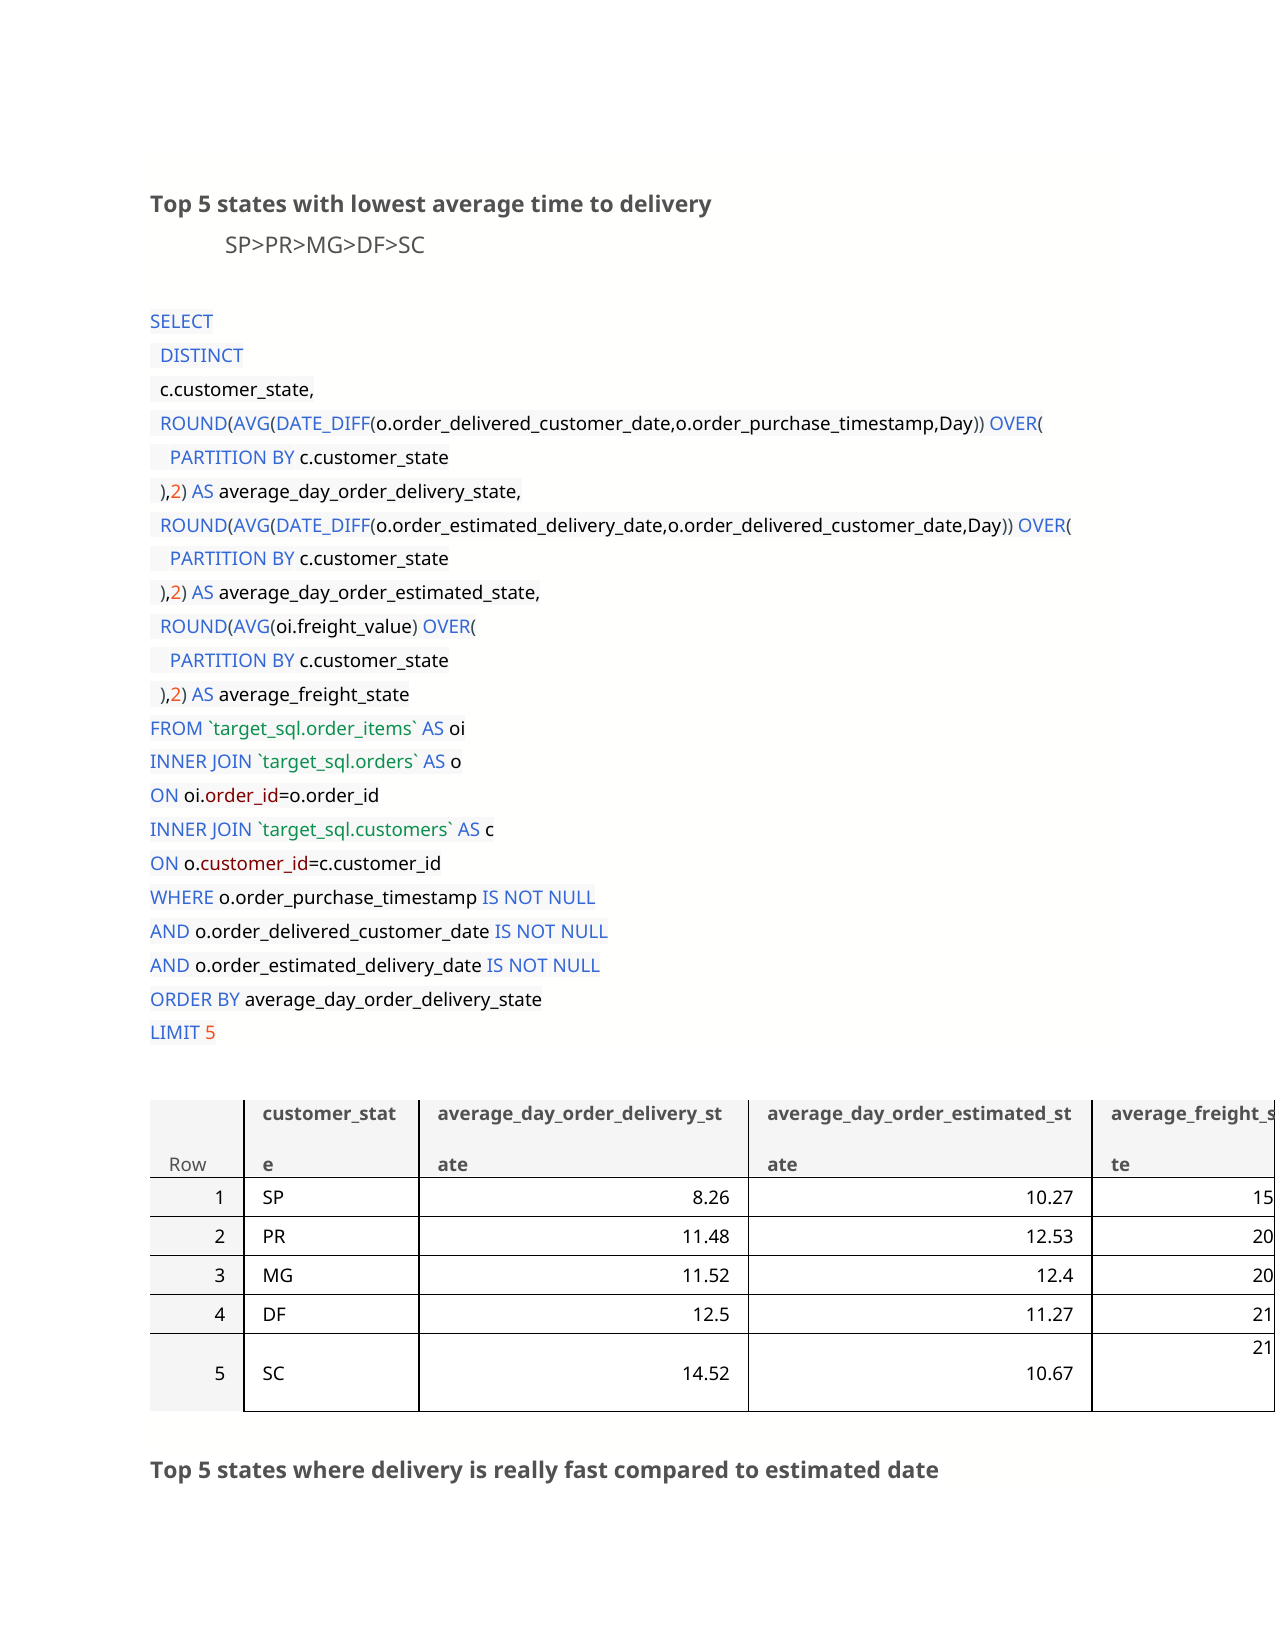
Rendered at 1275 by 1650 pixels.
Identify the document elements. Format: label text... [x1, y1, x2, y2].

text AND o.order_estimated_delivery_date IS NOT NULL [150, 952, 1125, 977]
table_cell 3 [150, 1256, 243, 1294]
text Top 5 states with lowest average time to delivery [150, 188, 1125, 219]
text ORDER BY average_day_order_delivery_state [150, 986, 1125, 1011]
table_cell 8.26 [420, 1178, 748, 1216]
text AND o.order_delivered_customer_date IS NOT NULL [150, 918, 1125, 944]
table_cell 14.52 [420, 1334, 748, 1411]
table_cell PR [245, 1217, 418, 1254]
text WHERE o.order_purchase_timestamp IS NOT NULL [150, 884, 1125, 910]
table_cell 11.27 [749, 1295, 1091, 1333]
table_cell 4 [150, 1295, 243, 1333]
table_cell 11.52 [420, 1256, 748, 1294]
text DISTINCT [150, 343, 1125, 368]
table_header [244, 1054, 419, 1100]
table_cell 21.07 [1093, 1295, 1274, 1333]
table_cell 20.47 [1093, 1217, 1274, 1254]
text ROUND(AVG(DATE_DIFF(o.order_delivered_customer_date,o.order_purchase_timestamp,Day)) OVER( [150, 410, 1125, 436]
text ROUND(AVG(DATE_DIFF(o.order_estimated_delivery_date,o.order_delivered_customer_date,Day)) OVER( [150, 512, 1125, 537]
text ON o.customer_id=c.customer_id [150, 850, 1125, 876]
table_cell Row [150, 1100, 243, 1176]
text LIMIT 5 [150, 1020, 1125, 1045]
table_cell SP [245, 1178, 418, 1216]
table_cell average_freight_state [1093, 1100, 1274, 1176]
table_cell 12.5 [420, 1295, 748, 1333]
text INNER JOIN `target_sql.orders` AS o [150, 749, 1125, 774]
table_cell average_day_order_estimated_state [749, 1100, 1091, 1176]
table_cell 20.63 [1093, 1256, 1274, 1294]
table_header [748, 1054, 1092, 1100]
text PARTITION BY c.customer_state [150, 444, 1125, 470]
table_cell 21.51 [1093, 1334, 1274, 1411]
table_cell 2 [150, 1217, 243, 1254]
table_header [1092, 1054, 1275, 1100]
table_header [150, 1054, 244, 1100]
text ROUND(AVG(oi.freight_value) OVER( [150, 613, 1125, 639]
text PARTITION BY c.customer_state [150, 647, 1125, 673]
text INNER JOIN `target_sql.customers` AS c [150, 817, 1125, 842]
text FROM `target_sql.order_items` AS oi [150, 715, 1125, 741]
text SP>PR>MG>DF>SC [150, 229, 1125, 261]
table_cell 10.67 [749, 1334, 1091, 1411]
text ),2) AS average_freight_state [150, 681, 1125, 707]
table_cell 11.48 [420, 1217, 748, 1254]
text ),2) AS average_day_order_delivery_state, [150, 478, 1125, 503]
table_cell 12.53 [749, 1217, 1091, 1254]
table_cell 10.27 [749, 1178, 1091, 1216]
table_cell 15.11 [1093, 1178, 1274, 1216]
table_cell customer_state [245, 1100, 418, 1176]
text c.customer_state, [150, 376, 1125, 402]
text ON oi.order_id=o.order_id [150, 783, 1125, 808]
table_cell 5 [150, 1334, 243, 1411]
table_header [419, 1054, 748, 1100]
text PARTITION BY c.customer_state [150, 546, 1125, 571]
table_cell DF [245, 1295, 418, 1333]
text SELECT [150, 309, 1125, 334]
table_cell 12.4 [749, 1256, 1091, 1294]
table_cell 1 [150, 1178, 243, 1216]
table_cell MG [245, 1256, 418, 1294]
text ),2) AS average_day_order_estimated_state, [150, 579, 1125, 605]
text Top 5 states where delivery is really fast compared to estimated date [150, 1454, 1125, 1485]
table_cell average_day_order_delivery_state [420, 1100, 748, 1176]
table_cell SC [245, 1334, 418, 1411]
